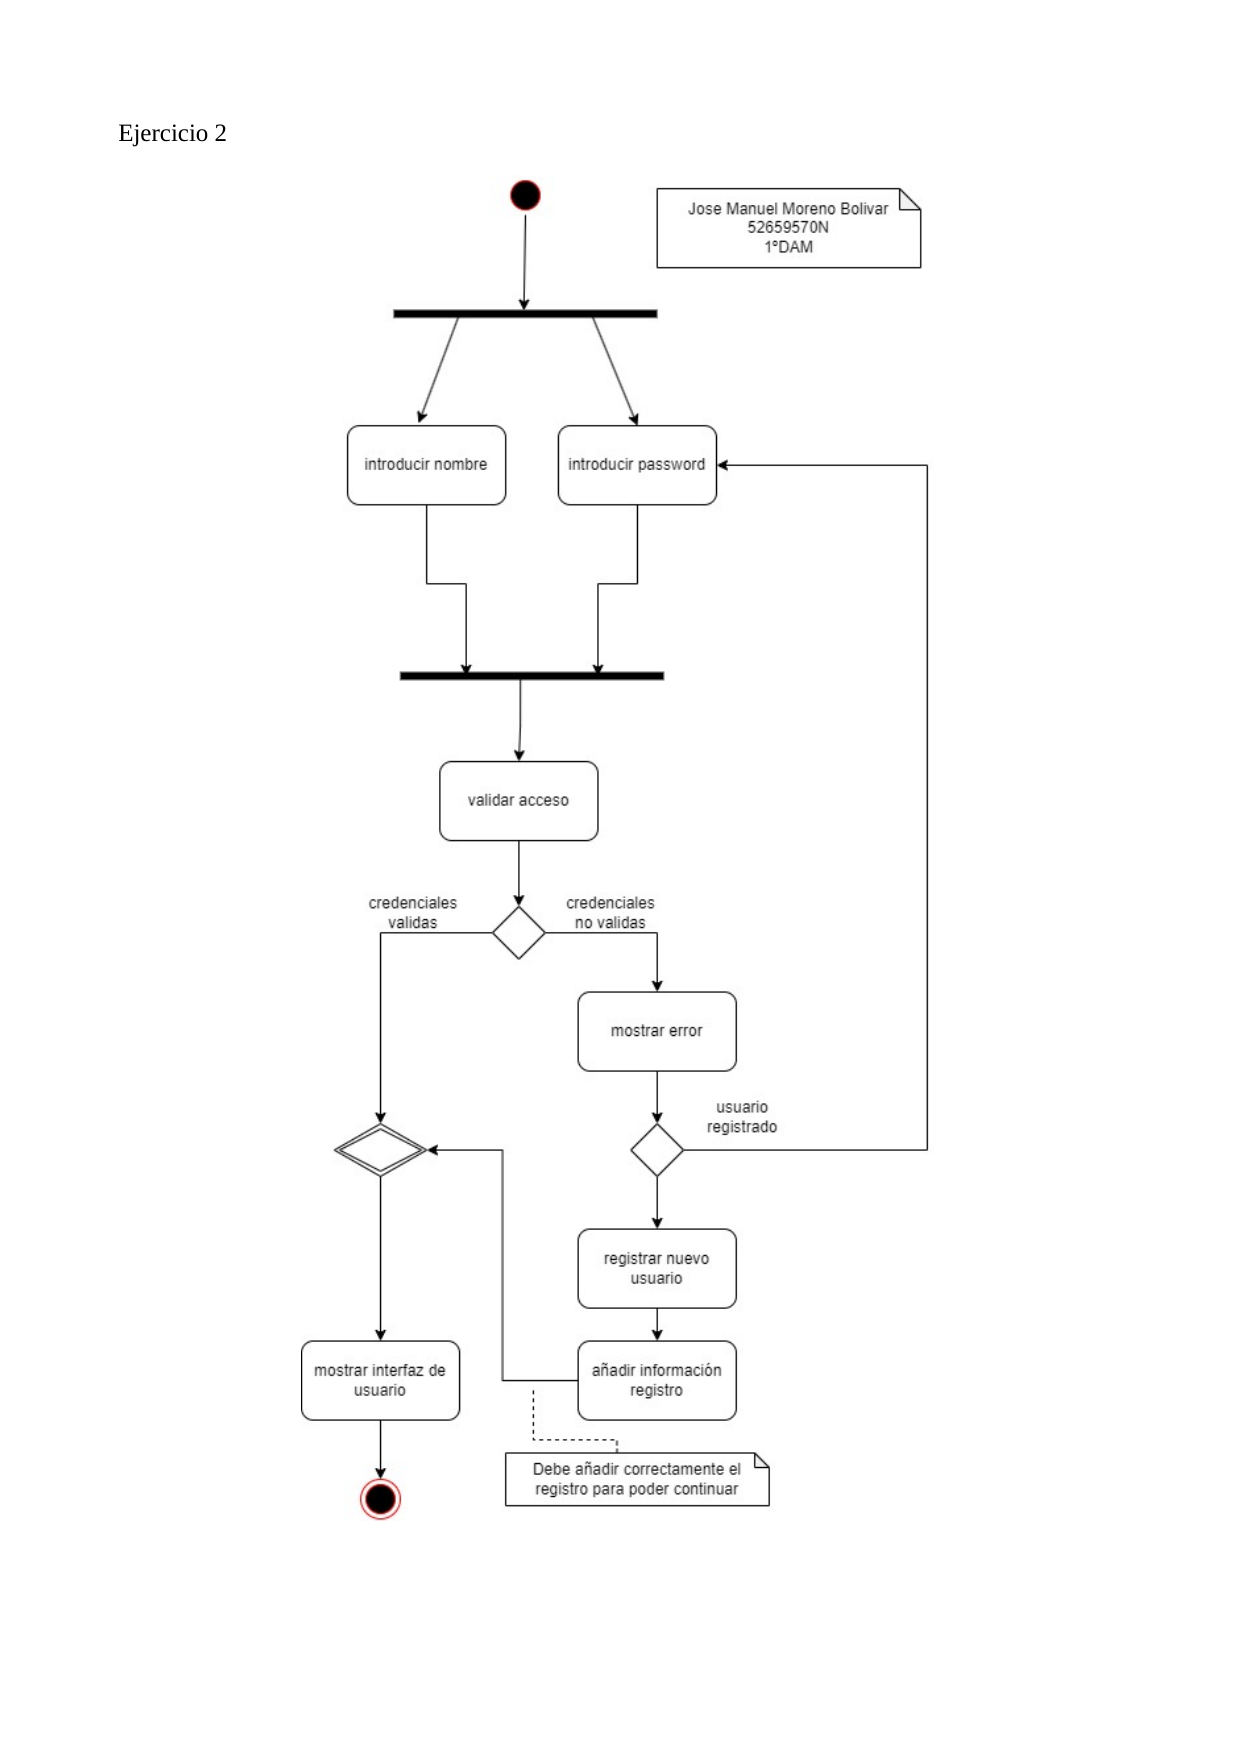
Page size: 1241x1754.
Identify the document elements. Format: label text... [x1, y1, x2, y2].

picture [301, 175, 940, 1521]
text Ejercicio 2 [118, 118, 1122, 147]
